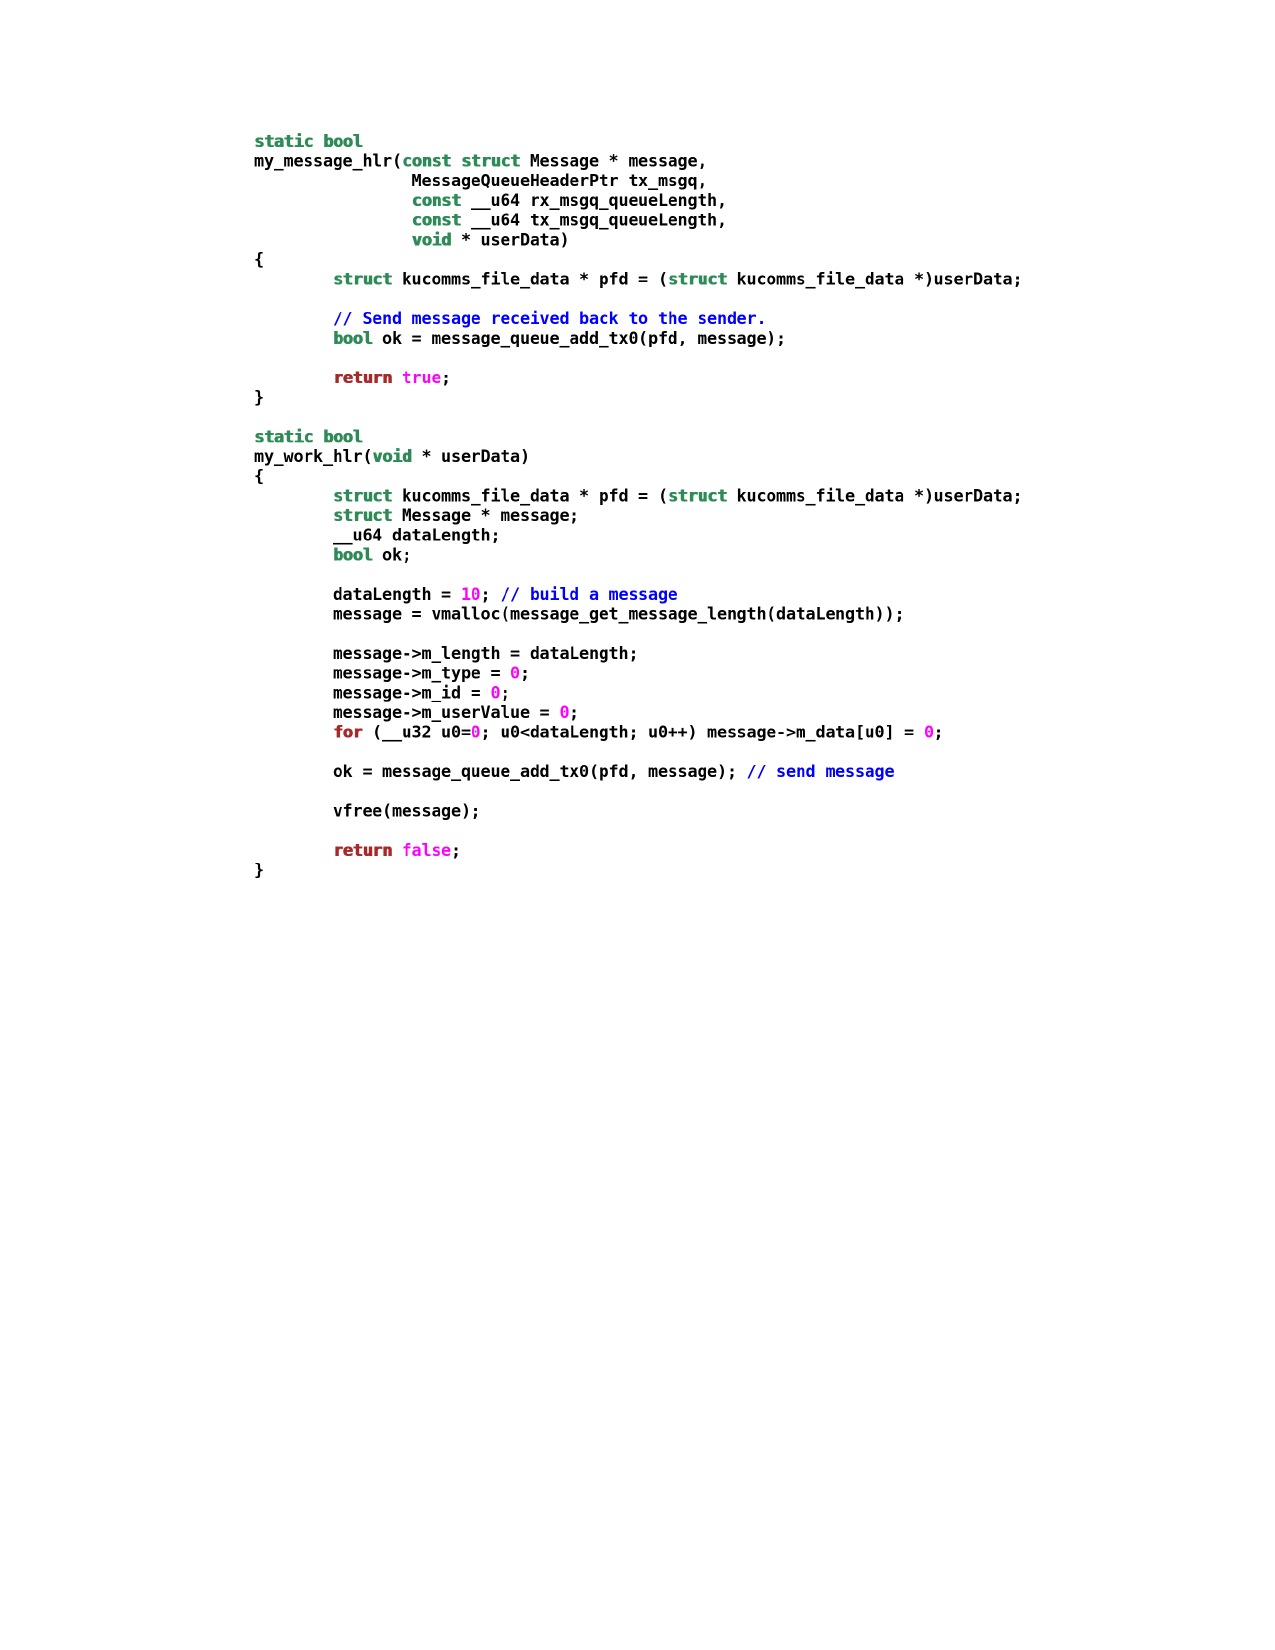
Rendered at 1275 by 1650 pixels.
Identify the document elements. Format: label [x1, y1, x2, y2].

picture [241, 118, 1034, 896]
